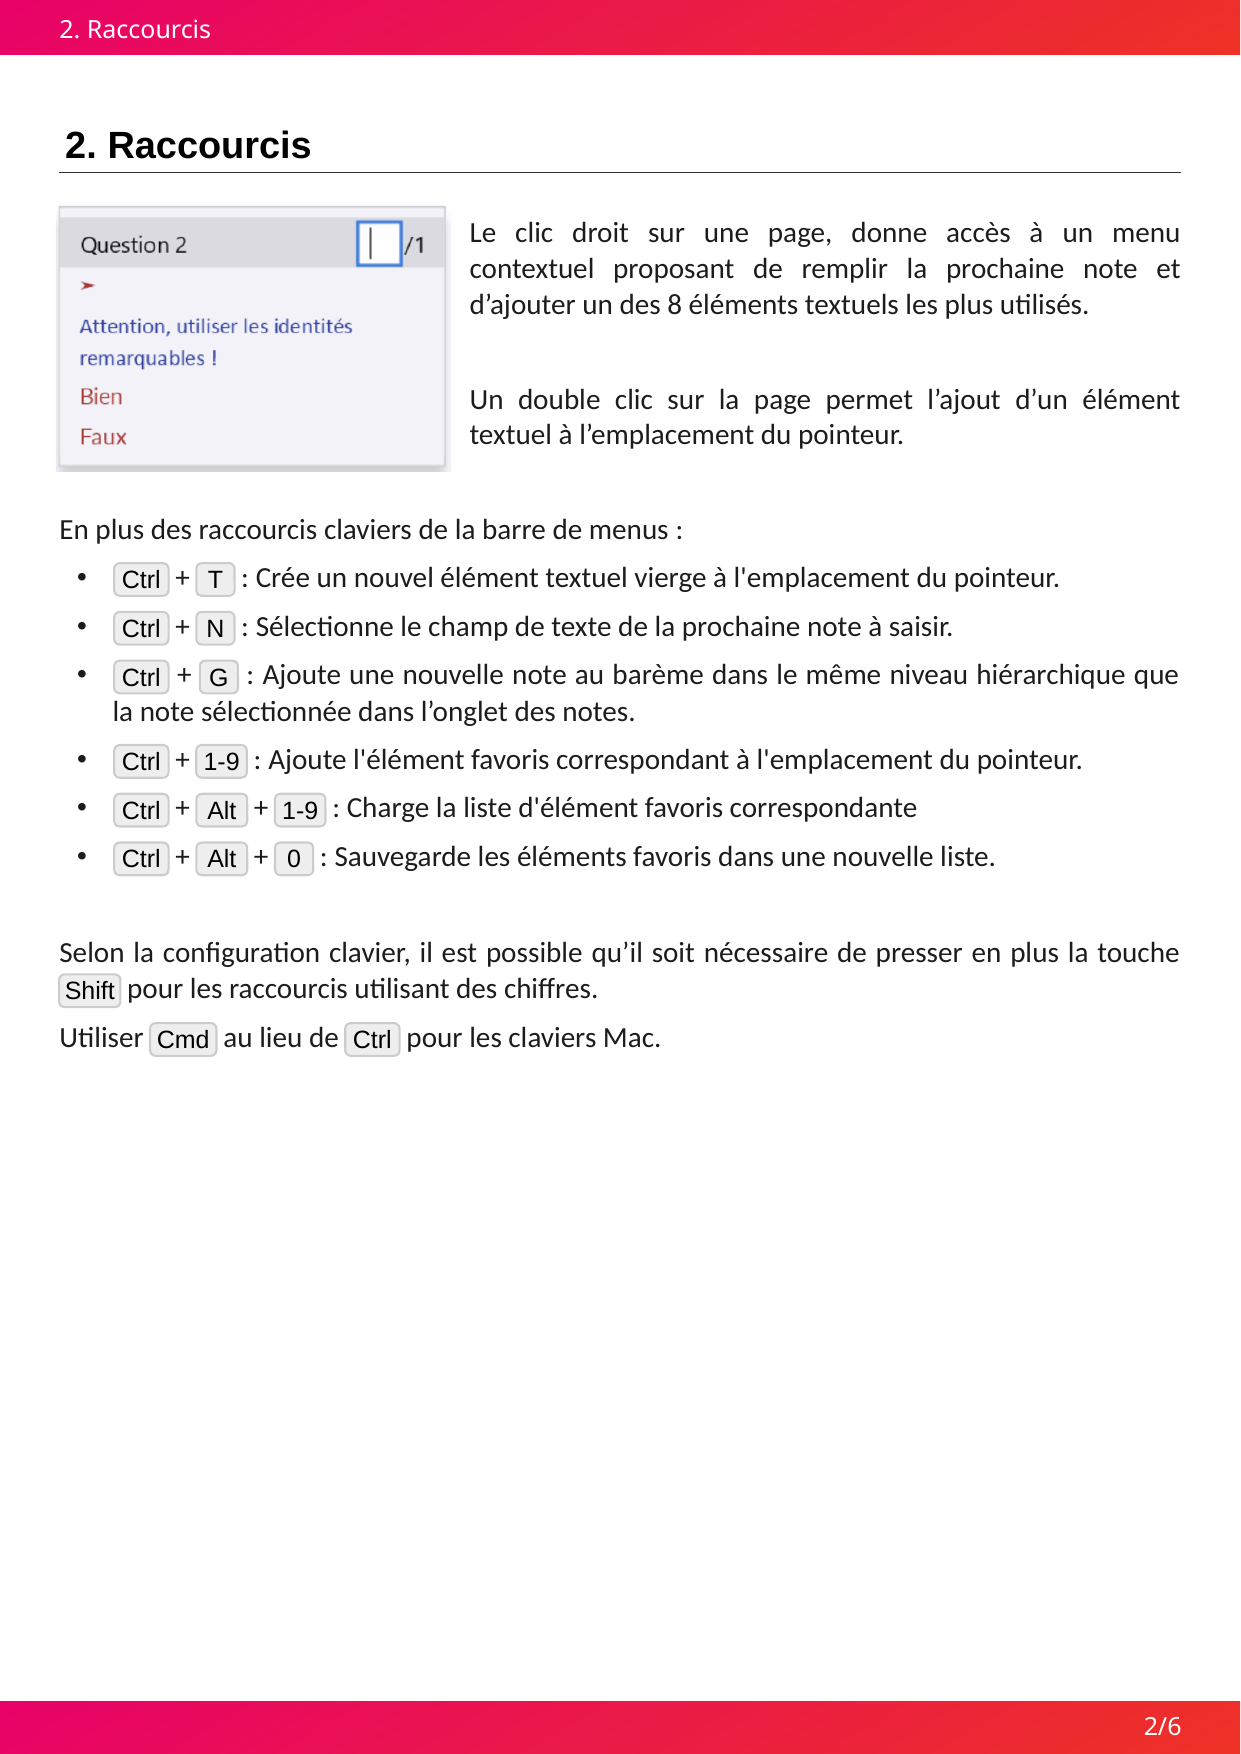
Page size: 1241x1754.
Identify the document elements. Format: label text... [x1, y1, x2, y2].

list + + : Charge la liste d'élément favoris correspondante [77, 789, 1181, 826]
text En plus des raccourcis claviers de la barre de menus : [59, 511, 1181, 547]
subtitle Raccourcis [59, 117, 1181, 172]
list + : Sélectionne le champ de texte de la prochaine note à saisir. [77, 608, 1181, 644]
text Utiliser au lieu de pour les claviers Mac. [59, 1019, 1181, 1056]
text Un double clic sur la page permet l’ajout d’un élément textuel à l’emplacement du pointeur. [452, 381, 1181, 452]
picture [55, 201, 452, 472]
list + : Ajoute l'élément favoris correspondant à l'emplacement du pointeur. [77, 741, 1181, 778]
list + : Ajoute une nouvelle note au barème dans le même niveau hiérarchique que la note sélectionnée dans l’onglet des notes. [77, 656, 1181, 729]
text Le clic droit sur une page, donne accès à un menu contextuel proposant de remplir la prochaine note et d’ajouter un des 8 éléments textuels les plus utilisés. [452, 214, 1181, 321]
list + + : Sauvegarde les éléments favoris dans une nouvelle liste. [77, 838, 1181, 875]
text Selon la configuration clavier, il est possible qu’il soit nécessaire de presser en plus la touche pour les raccourcis utilisant des chiffres. [59, 934, 1181, 1007]
list + : Crée un nouvel élément textuel vierge à l'emplacement du pointeur. [77, 559, 1181, 596]
